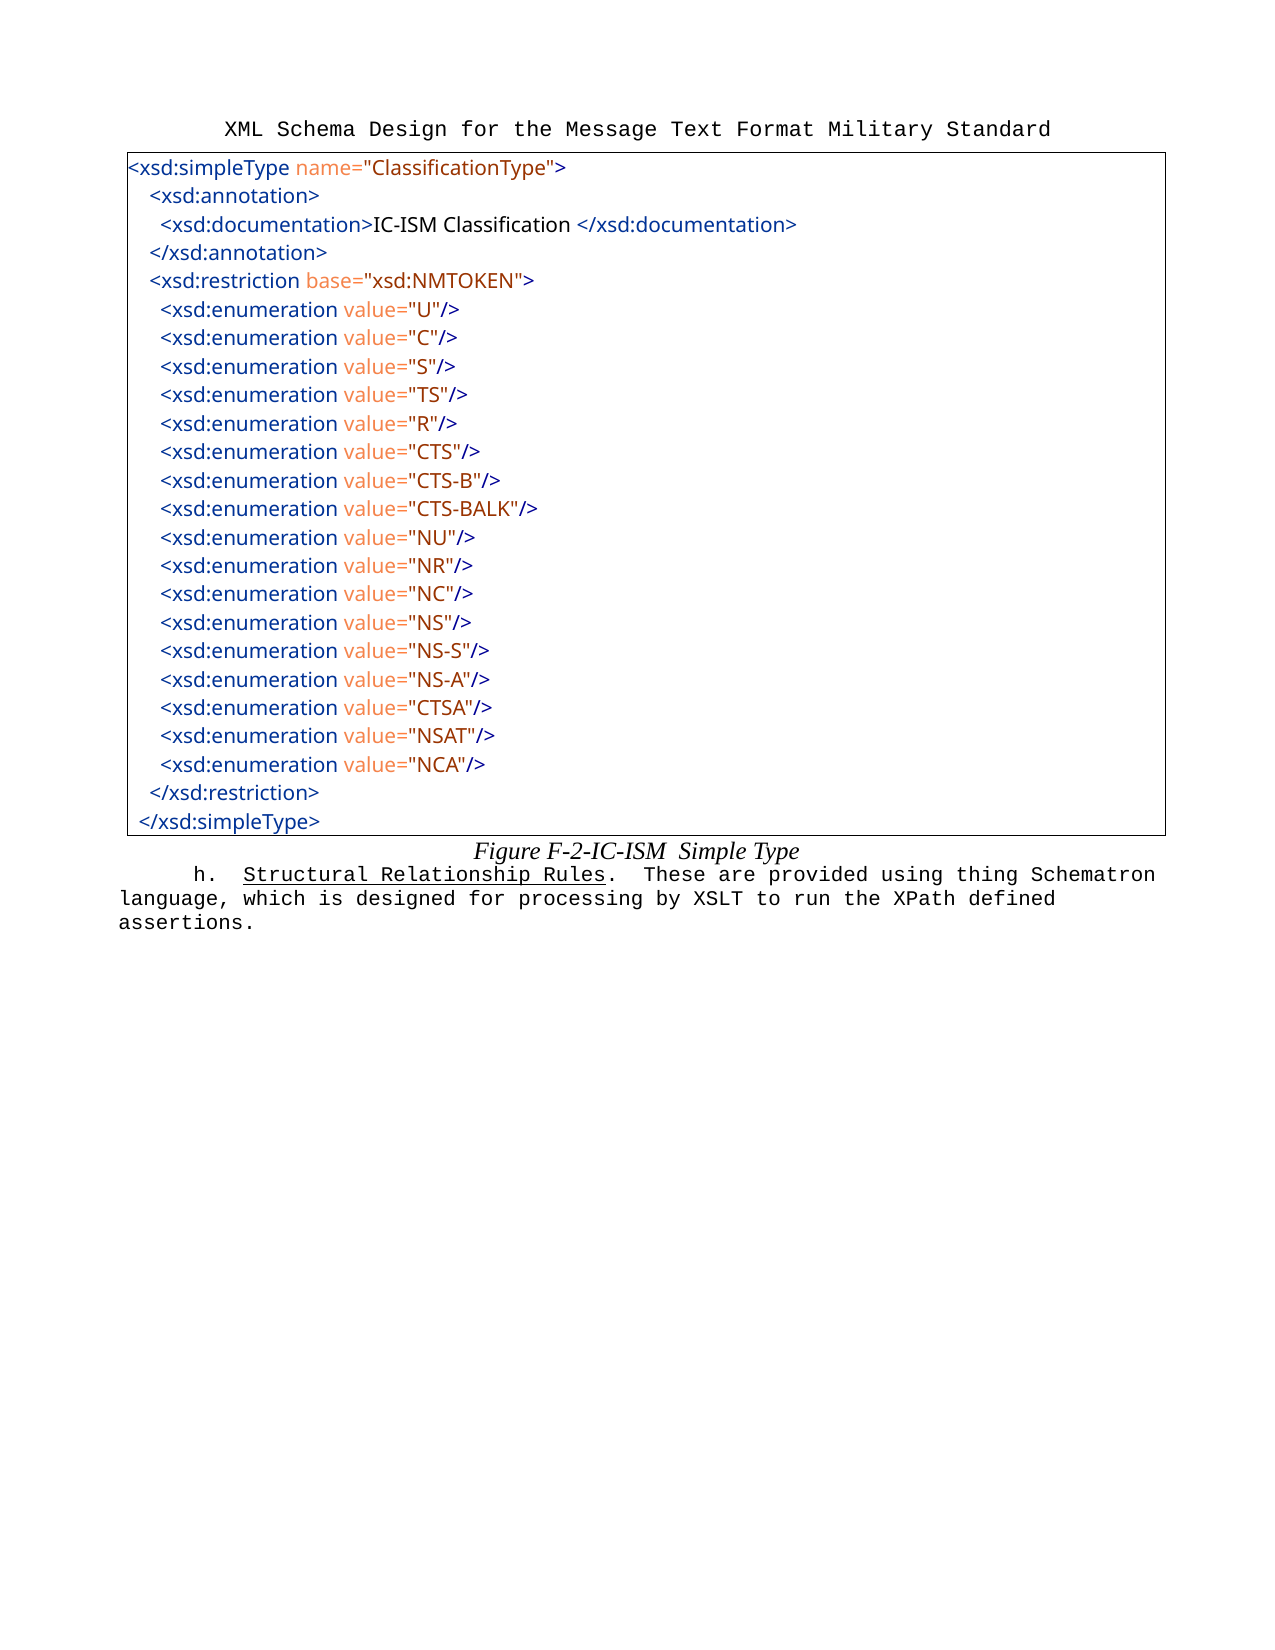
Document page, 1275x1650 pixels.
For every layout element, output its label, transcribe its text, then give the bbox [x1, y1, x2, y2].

text h. Structural Relationship Rules. These are provided using thing Schematron language, which is designed for processing by XSLT to run the XPath defined assertions. [118, 172, 1157, 935]
text Figure F-2-IC-ISM Simple Type [119, 185, 1156, 864]
